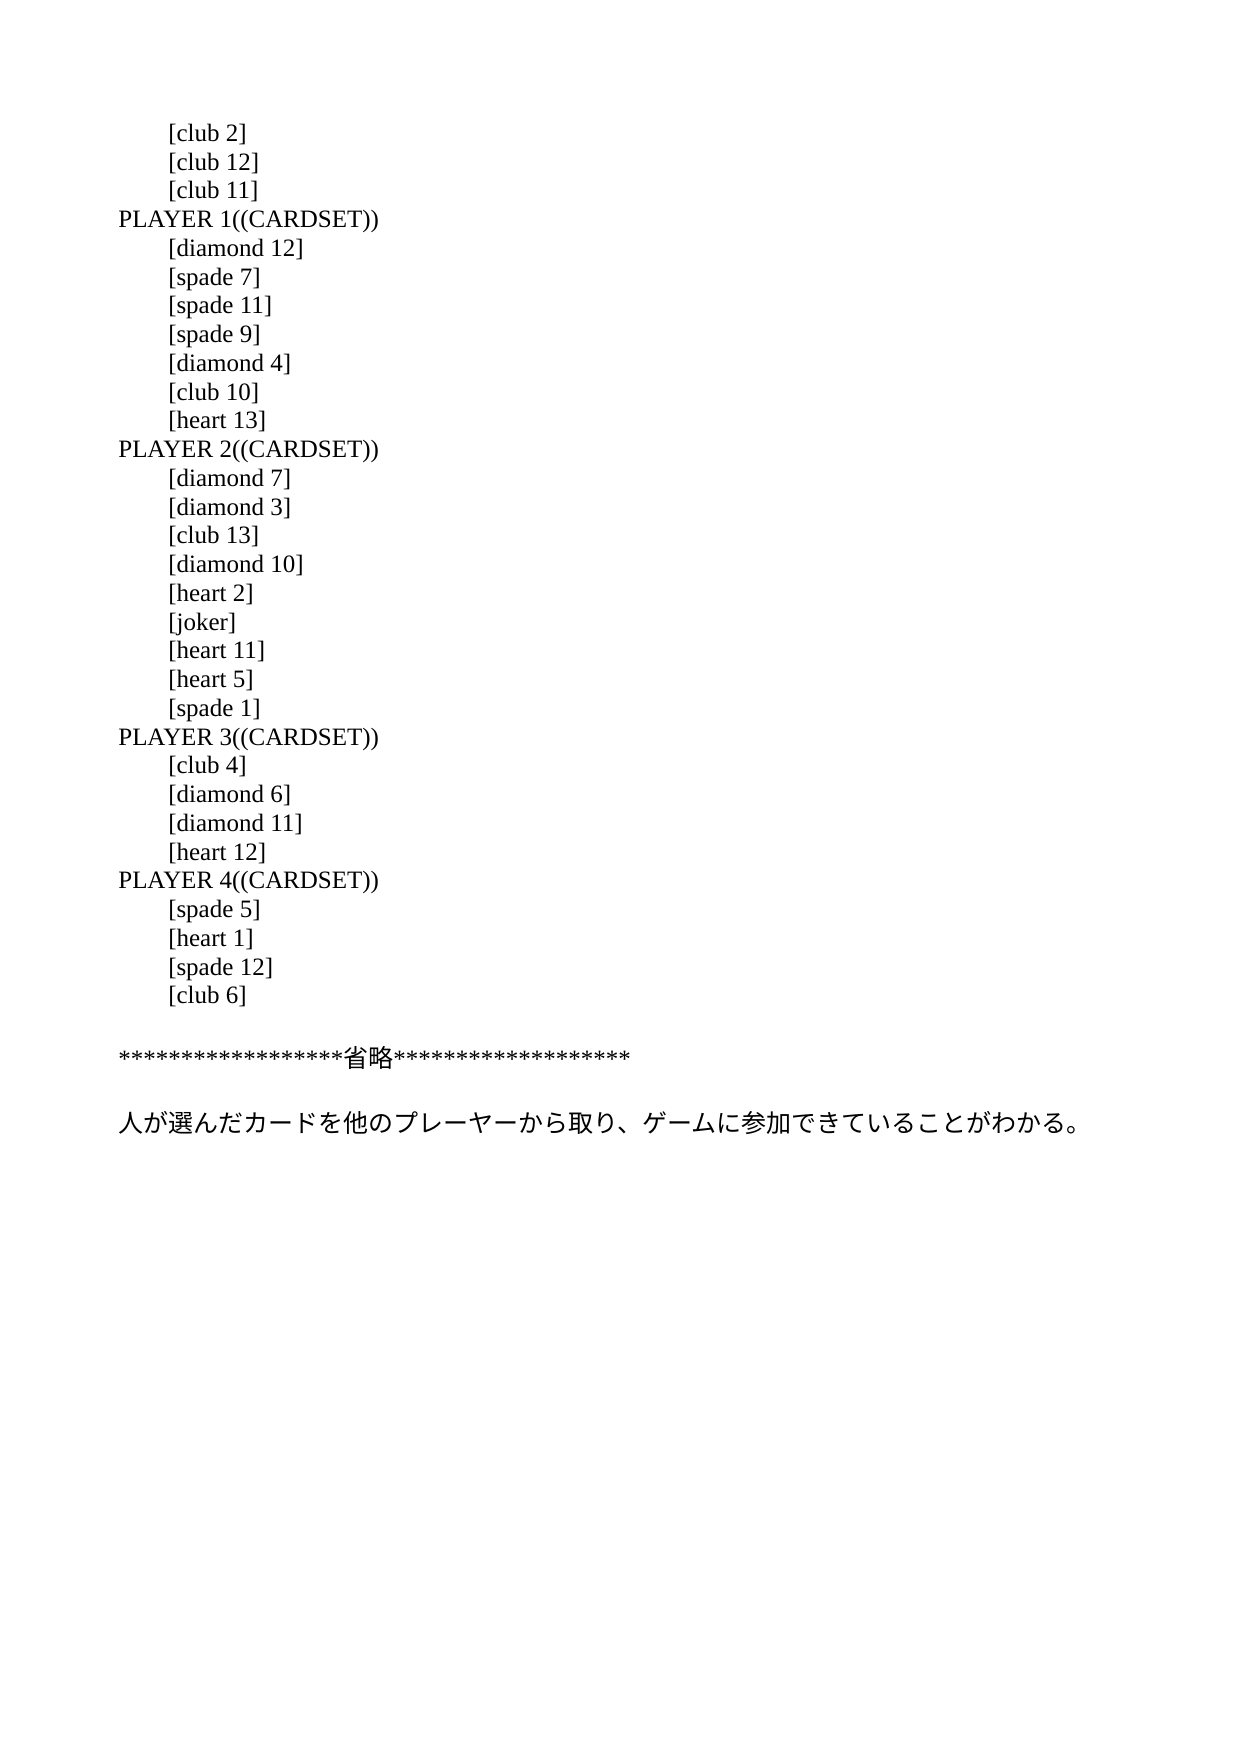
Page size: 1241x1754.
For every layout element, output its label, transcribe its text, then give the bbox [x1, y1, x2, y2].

text [heart 2] [118, 578, 1122, 607]
text [club 10] [118, 377, 1122, 406]
text [heart 11] [118, 636, 1122, 664]
text [spade 12] [118, 952, 1122, 981]
text [spade 7] [118, 262, 1122, 291]
text [diamond 3] [118, 492, 1122, 521]
text [heart 5] [118, 664, 1122, 693]
text [spade 11] [118, 291, 1122, 319]
text PLAYER 2((CARDSET)) [118, 434, 1122, 463]
text [spade 5] [118, 894, 1122, 923]
text PLAYER 1((CARDSET)) [118, 204, 1122, 233]
text [heart 12] [118, 837, 1122, 866]
text [diamond 6] [118, 779, 1122, 808]
text 人が選んだカードを他のプレーヤーから取り、ゲームに参加できていることがわかる。 [118, 1103, 1122, 1139]
text [club 12] [118, 147, 1122, 176]
text [diamond 4] [118, 348, 1122, 377]
text [club 6] [118, 981, 1122, 1009]
text [club 4] [118, 751, 1122, 779]
text ******************省略******************* [118, 1038, 1122, 1074]
text [club 11] [118, 176, 1122, 204]
text [diamond 7] [118, 463, 1122, 492]
text [club 2] [118, 118, 1122, 147]
text [diamond 10] [118, 549, 1122, 578]
text [spade 1] [118, 693, 1122, 722]
text [diamond 12] [118, 233, 1122, 262]
text PLAYER 4((CARDSET)) [118, 866, 1122, 894]
text [heart 13] [118, 406, 1122, 434]
text [heart 1] [118, 923, 1122, 952]
text [club 13] [118, 521, 1122, 549]
text PLAYER 3((CARDSET)) [118, 722, 1122, 751]
text [joker] [118, 607, 1122, 636]
text [diamond 11] [118, 808, 1122, 837]
text [spade 9] [118, 319, 1122, 348]
